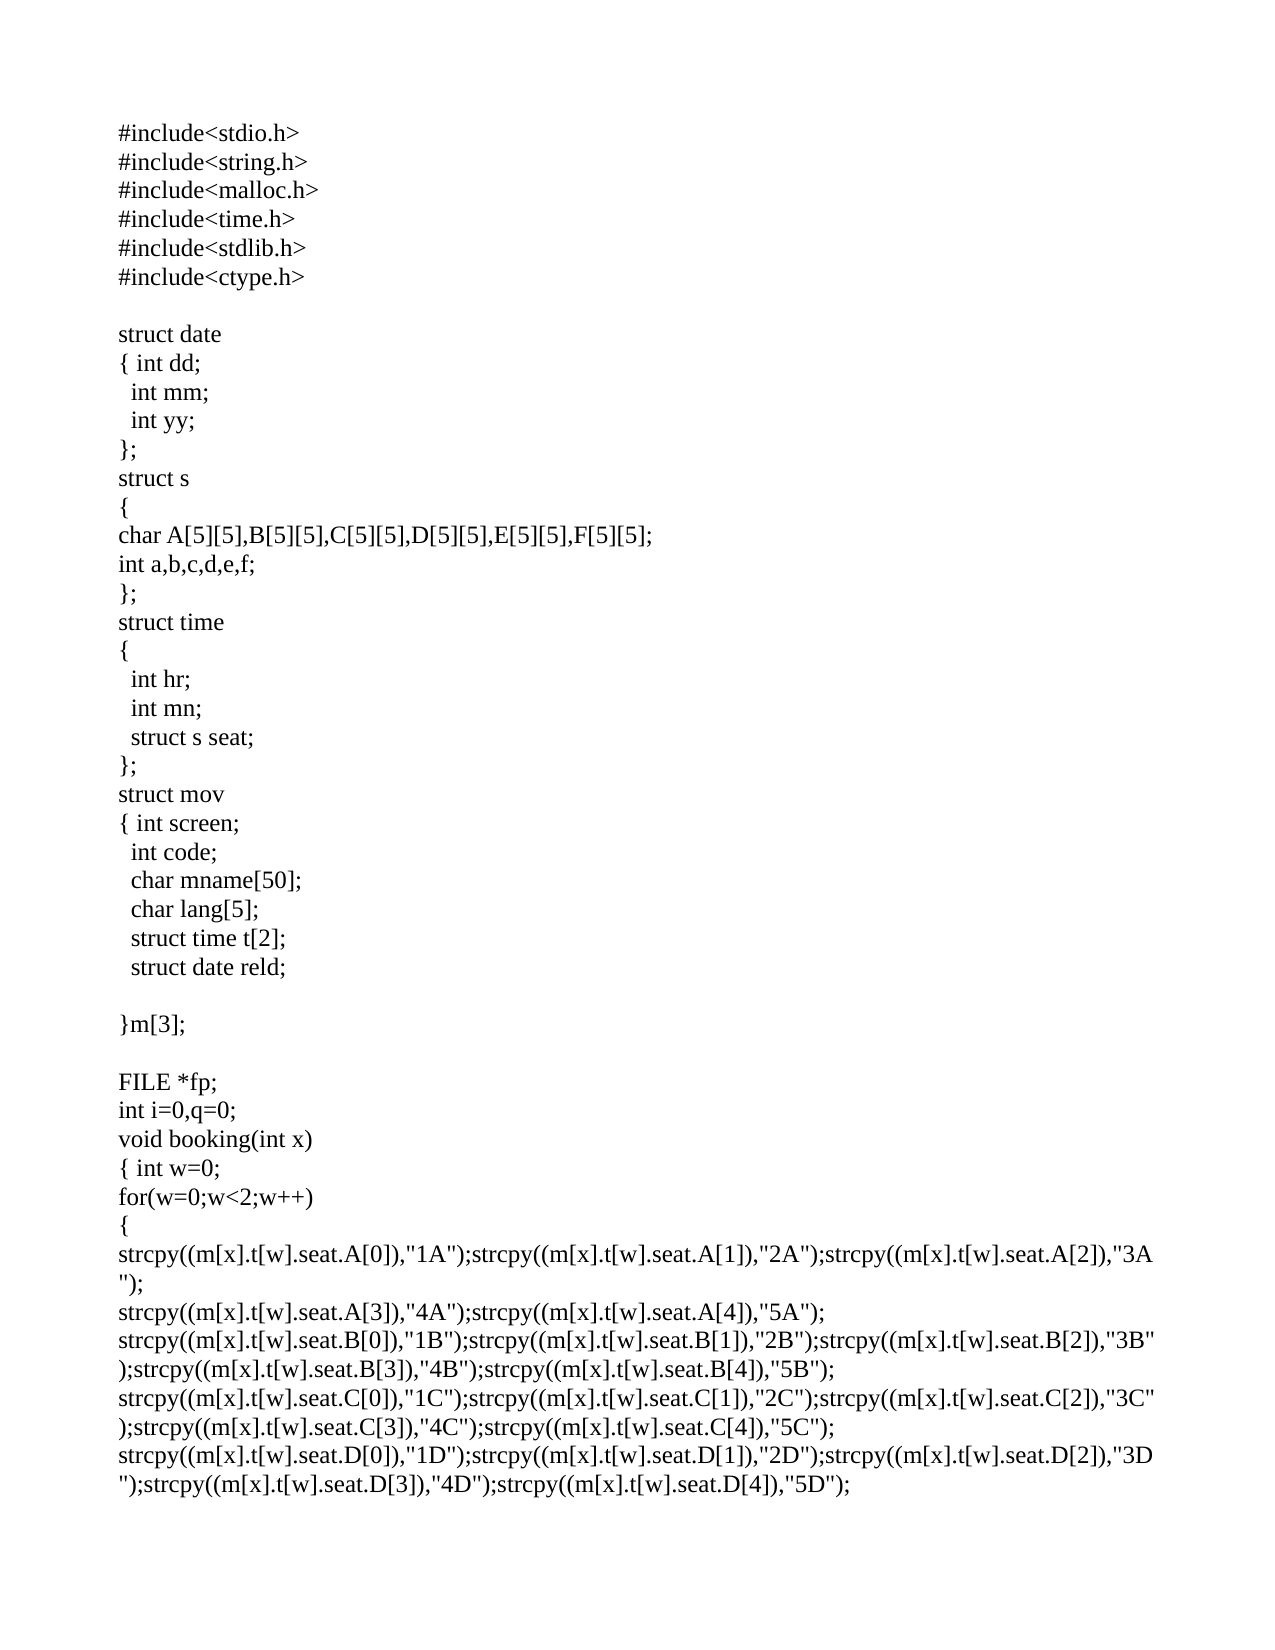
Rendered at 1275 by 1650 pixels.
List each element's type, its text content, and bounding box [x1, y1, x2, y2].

text struct date reld; [118, 952, 1157, 981]
text #include<stdio.h> [118, 118, 1157, 147]
text #include<time.h> [118, 204, 1157, 233]
text struct s seat; [118, 722, 1157, 751]
text strcpy((m[x].t[w].seat.D[0]),"1D");strcpy((m[x].t[w].seat.D[1]),"2D");strcpy((m[x].t[w].seat.D[2]),"3D");strcpy((m[x].t[w].seat.D[3]),"4D");strcpy((m[x].t[w].seat.D[4]),"5D"); [118, 1441, 1157, 1498]
text struct s [118, 463, 1157, 492]
text { [118, 636, 1157, 664]
text { int w=0; [118, 1153, 1157, 1182]
text int mm; [118, 377, 1157, 406]
text int mn; [118, 693, 1157, 722]
text #include<stdlib.h> [118, 233, 1157, 262]
text }m[3]; [118, 1009, 1157, 1038]
text { [118, 492, 1157, 521]
text #include<string.h> [118, 147, 1157, 176]
text for(w=0;w<2;w++) [118, 1182, 1157, 1211]
text char mname[50]; [118, 866, 1157, 894]
text }; [118, 434, 1157, 463]
text struct time [118, 607, 1157, 636]
text strcpy((m[x].t[w].seat.C[0]),"1C");strcpy((m[x].t[w].seat.C[1]),"2C");strcpy((m[x].t[w].seat.C[2]),"3C");strcpy((m[x].t[w].seat.C[3]),"4C");strcpy((m[x].t[w].seat.C[4]),"5C"); [118, 1383, 1157, 1441]
text strcpy((m[x].t[w].seat.B[0]),"1B");strcpy((m[x].t[w].seat.B[1]),"2B");strcpy((m[x].t[w].seat.B[2]),"3B");strcpy((m[x].t[w].seat.B[3]),"4B");strcpy((m[x].t[w].seat.B[4]),"5B"); [118, 1326, 1157, 1383]
text void booking(int x) [118, 1124, 1157, 1153]
text struct mov [118, 779, 1157, 808]
text #include<malloc.h> [118, 176, 1157, 204]
text struct time t[2]; [118, 923, 1157, 952]
text }; [118, 751, 1157, 779]
text int a,b,c,d,e,f; [118, 549, 1157, 578]
text { [118, 1211, 1157, 1239]
text strcpy((m[x].t[w].seat.A[0]),"1A");strcpy((m[x].t[w].seat.A[1]),"2A");strcpy((m[x].t[w].seat.A[2]),"3A"); [118, 1239, 1157, 1297]
text #include<ctype.h> [118, 262, 1157, 291]
text int i=0,q=0; [118, 1096, 1157, 1124]
text strcpy((m[x].t[w].seat.A[3]),"4A");strcpy((m[x].t[w].seat.A[4]),"5A"); [118, 1297, 1157, 1326]
text { int dd; [118, 348, 1157, 377]
text { int screen; [118, 808, 1157, 837]
text int hr; [118, 664, 1157, 693]
text int code; [118, 837, 1157, 866]
text FILE *fp; [118, 1067, 1157, 1096]
text int yy; [118, 406, 1157, 434]
text struct date [118, 319, 1157, 348]
text }; [118, 578, 1157, 607]
text char A[5][5],B[5][5],C[5][5],D[5][5],E[5][5],F[5][5]; [118, 521, 1157, 549]
text char lang[5]; [118, 894, 1157, 923]
